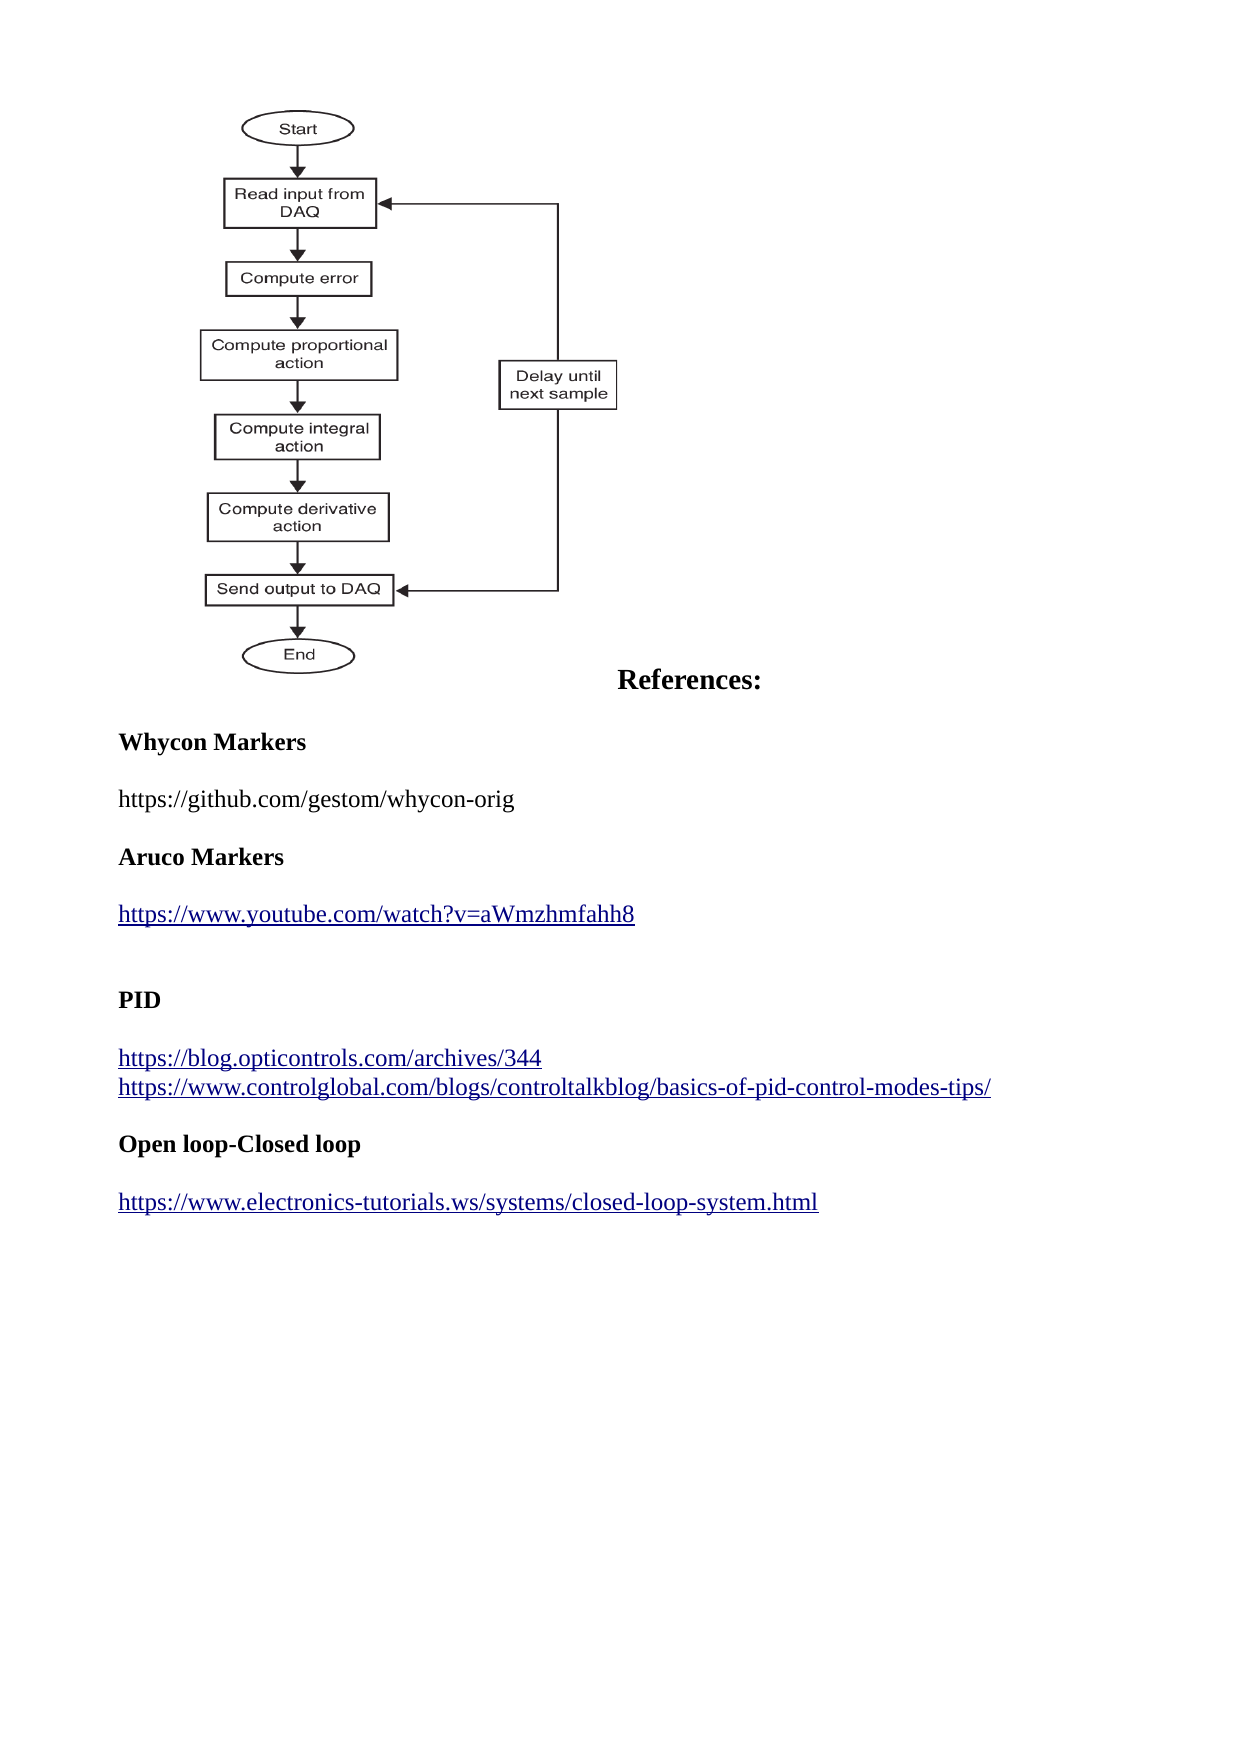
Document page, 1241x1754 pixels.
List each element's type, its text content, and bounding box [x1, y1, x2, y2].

picture [199, 110, 618, 674]
text https://www.youtube.com/watch?v=aWmzhmfahh8 [118, 899, 1122, 928]
text PID [118, 985, 1122, 1014]
text Whycon Markers [118, 727, 1122, 755]
text https://www.controlglobal.com/blogs/controltalkblog/basics-of-pid-control-modes-tips/ [118, 1072, 1122, 1100]
text https://github.com/gestom/whycon-orig [118, 784, 1122, 813]
text https://blog.opticontrols.com/archives/344 [118, 1043, 1122, 1072]
text Aruco Markers [118, 842, 1122, 870]
text Open loop-Closed loop [118, 1129, 1122, 1158]
text https://www.electronics-tutorials.ws/systems/closed-loop-system.html [118, 1187, 1122, 1215]
text References: [118, 662, 1122, 696]
